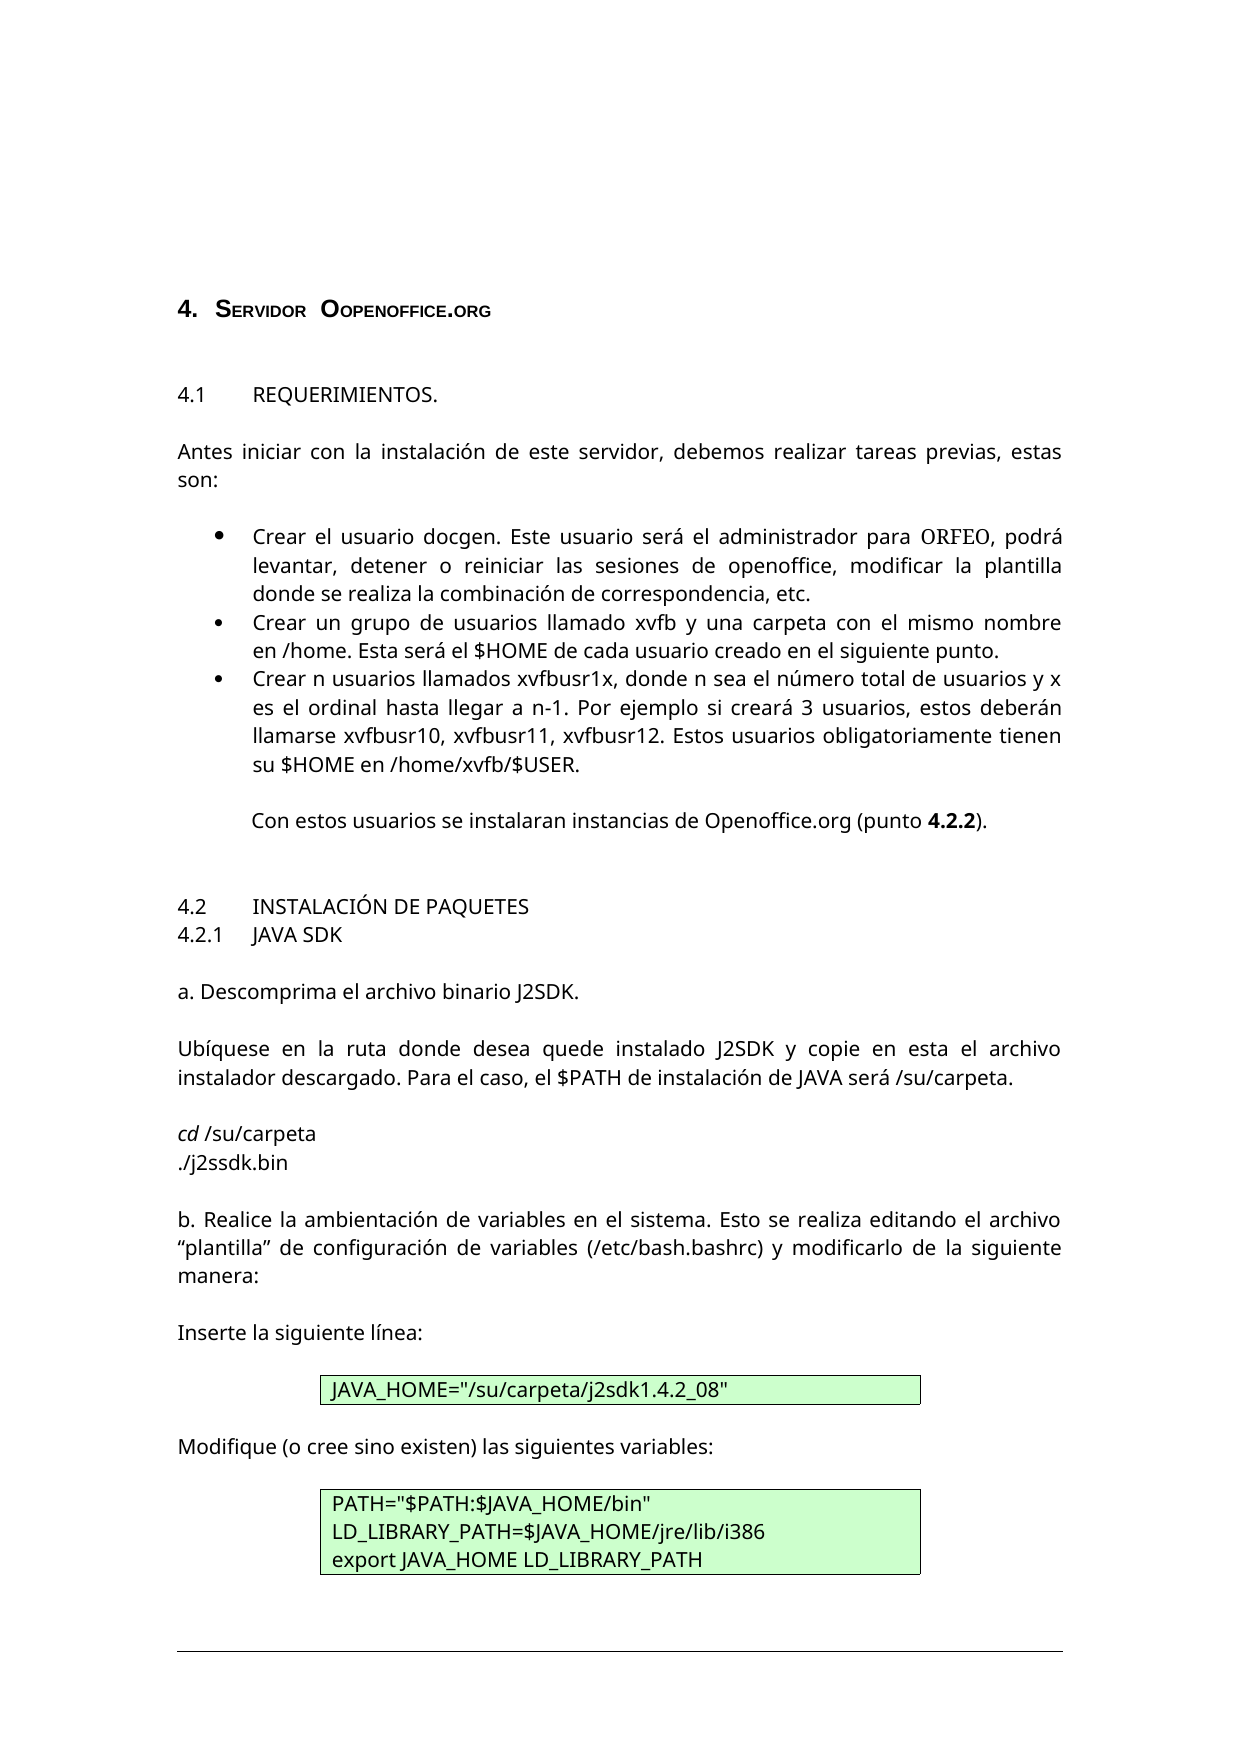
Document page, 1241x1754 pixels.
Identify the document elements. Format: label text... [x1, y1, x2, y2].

text b. Realice la ambientación de variables en el sistema. Esto se realiza editando el archivo “plantilla” de configuración de variables (/etc/bash.bashrc) y modificarlo de la siguiente manera: [177, 1205, 1063, 1290]
list Crear el usuario docgen. Este usuario será el administrador para ORFEO, podrá levantar, detener o reiniciar las sesiones de openoffice, modificar la plantilla donde se realiza la combinación de correspondencia, etc. [215, 522, 1063, 608]
text ./j2ssdk.bin [177, 1148, 1063, 1176]
text cd /su/carpeta [177, 1119, 1063, 1148]
text Inserte la siguiente línea: [177, 1318, 1063, 1347]
text Con estos usuarios se instalaran instancias de Openoffice.org (punto 4.2.2). [251, 807, 1063, 835]
list JAVA SDK [177, 920, 1063, 949]
table_header PATH="$PATH:$JAVA_HOME/bin" LD_LIBRARY_PATH=$JAVA_HOME/jre/lib/i386 export JAVA_HOME LD_LIBRARY_PATH [321, 1490, 920, 1574]
list Servidor Oopenoffice.org [177, 295, 1063, 323]
list Crear n usuarios llamados xvfbusr1x, donde n sea el número total de usuarios y x es el ordinal hasta llegar a n-1. Por ejemplo si creará 3 usuarios, estos deberán llamarse xvfbusr10, xvfbusr11, xvfbusr12. Estos usuarios obligatoriamente tienen su $HOME en /home/xvfb/$USER. [215, 664, 1063, 778]
text Modifique (o cree sino existen) las siguientes variables: [177, 1432, 1063, 1460]
list Crear un grupo de usuarios llamado xvfb y una carpeta con el mismo nombre en /home. Esta será el $HOME de cada usuario creado en el siguiente punto. [215, 608, 1063, 664]
text Ubíquese en la ruta donde desea quede instalado J2SDK y copie en esta el archivo instalador descargado. Para el caso, el $PATH de instalación de JAVA será /su/carpeta. [177, 1034, 1063, 1091]
list INSTALACIÓN DE PAQUETES [177, 892, 1063, 920]
list REQUERIMIENTOS. [177, 380, 1063, 408]
text Antes iniciar con la instalación de este servidor, debemos realizar tareas previas, estas son: [177, 437, 1063, 494]
table_header JAVA_HOME="/su/carpeta/j2sdk1.4.2_08" [321, 1376, 920, 1404]
text a. Descomprima el archivo binario J2SDK. [177, 977, 1063, 1006]
